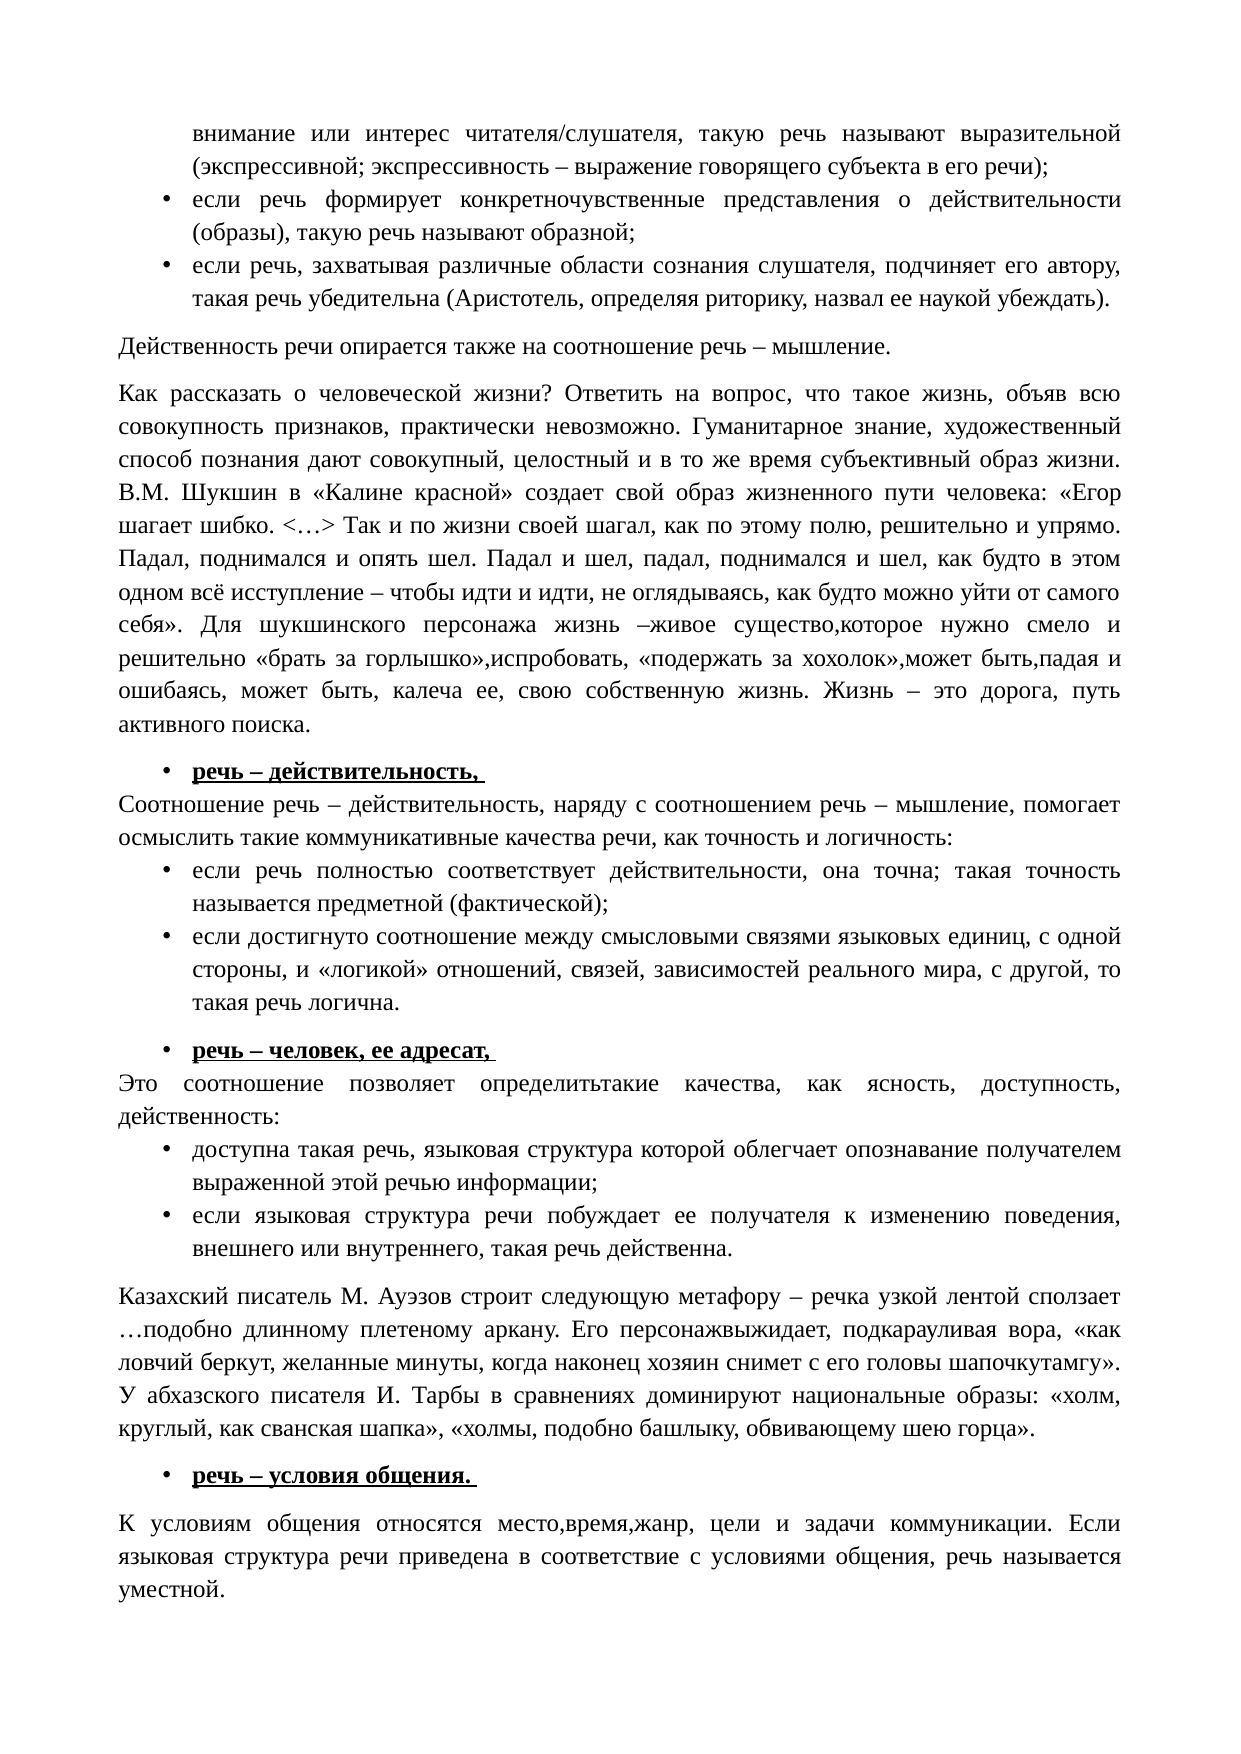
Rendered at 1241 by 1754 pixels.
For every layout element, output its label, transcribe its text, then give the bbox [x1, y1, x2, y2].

text Соотношение речь – действительность, наряду с соотношением речь – мышление, помогает осмыслить такие коммуникативные качества речи, как точность и логичность: [118, 789, 1122, 851]
text Это соотношение позволяет определитьтакие качества, как ясность, доступность, действенность: [118, 1068, 1122, 1130]
list речь – действительность, [162, 756, 1122, 785]
list речь – человек, ее адресат, [162, 1035, 1122, 1064]
text Казахский писатель М. Ауэзов строит следующую метафору – речка узкой лентой сползает …подобно длинному плетеному аркану. Его персонажвыжидает, подкарауливая вора, «как ловчий беркут, желанные минуты, когда наконец хозяин снимет с его головы шапочкутамгу». У абхазского писателя И. Тарбы в сравнениях доминируют национальные образы: «холм, круглый, как сванская шапка», «холмы, подобно башлыку, обвивающему шею горца». [118, 1281, 1122, 1442]
text К условиям общения относятся место,время,жанр, цели и задачи коммуникации. Если языковая структура речи приведена в соответствие с условиями общения, речь называется уместной. [118, 1508, 1122, 1603]
list если языковая структура речи побуждает ее получателя к изменению поведения, внешнего или внутреннего, такая речь действенна. [162, 1200, 1122, 1262]
text Действенность речи опирается также на соотношение речь – мышление. [118, 331, 1122, 359]
text Как рассказать о человеческой жизни? Ответить на вопрос, что такое жизнь, объяв всю совокупность признаков, практически невозможно. Гуманитарное знание, художественный способ познания дают совокупный, целостный и в то же время субъективный образ жизни. В.М. Шукшин в «Калине красной» создает свой образ жизненного пути человека: «Егор шагает шибко. <…> Так и по жизни своей шагал, как по этому полю, решительно и упрямо. Падал, поднимался и опять шел. Падал и шел, падал, поднимался и шел, как будто в этом одном всё исступление – чтобы идти и идти, не оглядываясь, как будто можно уйти от самого себя». Для шукшинского персонажа жизнь –живое существо,которое нужно смело и решительно «брать за горлышко»,испробовать, «подержать за хохолок»,может быть,падая и ошибаясь, может быть, калеча ее, свою собственную жизнь. Жизнь – это дорога, путь активного поиска. [118, 378, 1122, 737]
list доступна такая речь, языковая структура которой облегчает опознавание получателем выраженной этой речью информации; [162, 1134, 1122, 1196]
list если речь полностью соответствует действительности, она точна; такая точность называется предметной (фактической); [162, 855, 1122, 917]
list речь – условия общения. [162, 1460, 1122, 1489]
list если достигнуто соотношение между смысловыми связями языковых единиц, с одной стороны, и «логикой» отношений, связей, зависимостей реального мира, с другой, то такая речь логична. [162, 921, 1122, 1016]
list если речь формирует конкретночувственные представления о действительности (образы), такую речь называют образной; [162, 184, 1122, 246]
list внимание или интерес читателя/слушателя, такую речь называют выразительной (экспрессивной; экспрессивность – выражение говорящего субъекта в его речи); [162, 118, 1122, 180]
list если речь, захватывая различные области сознания слушателя, подчиняет его автору, такая речь убедительна (Аристотель, определяя риторику, назвал ее наукой убеждать). [162, 250, 1122, 312]
